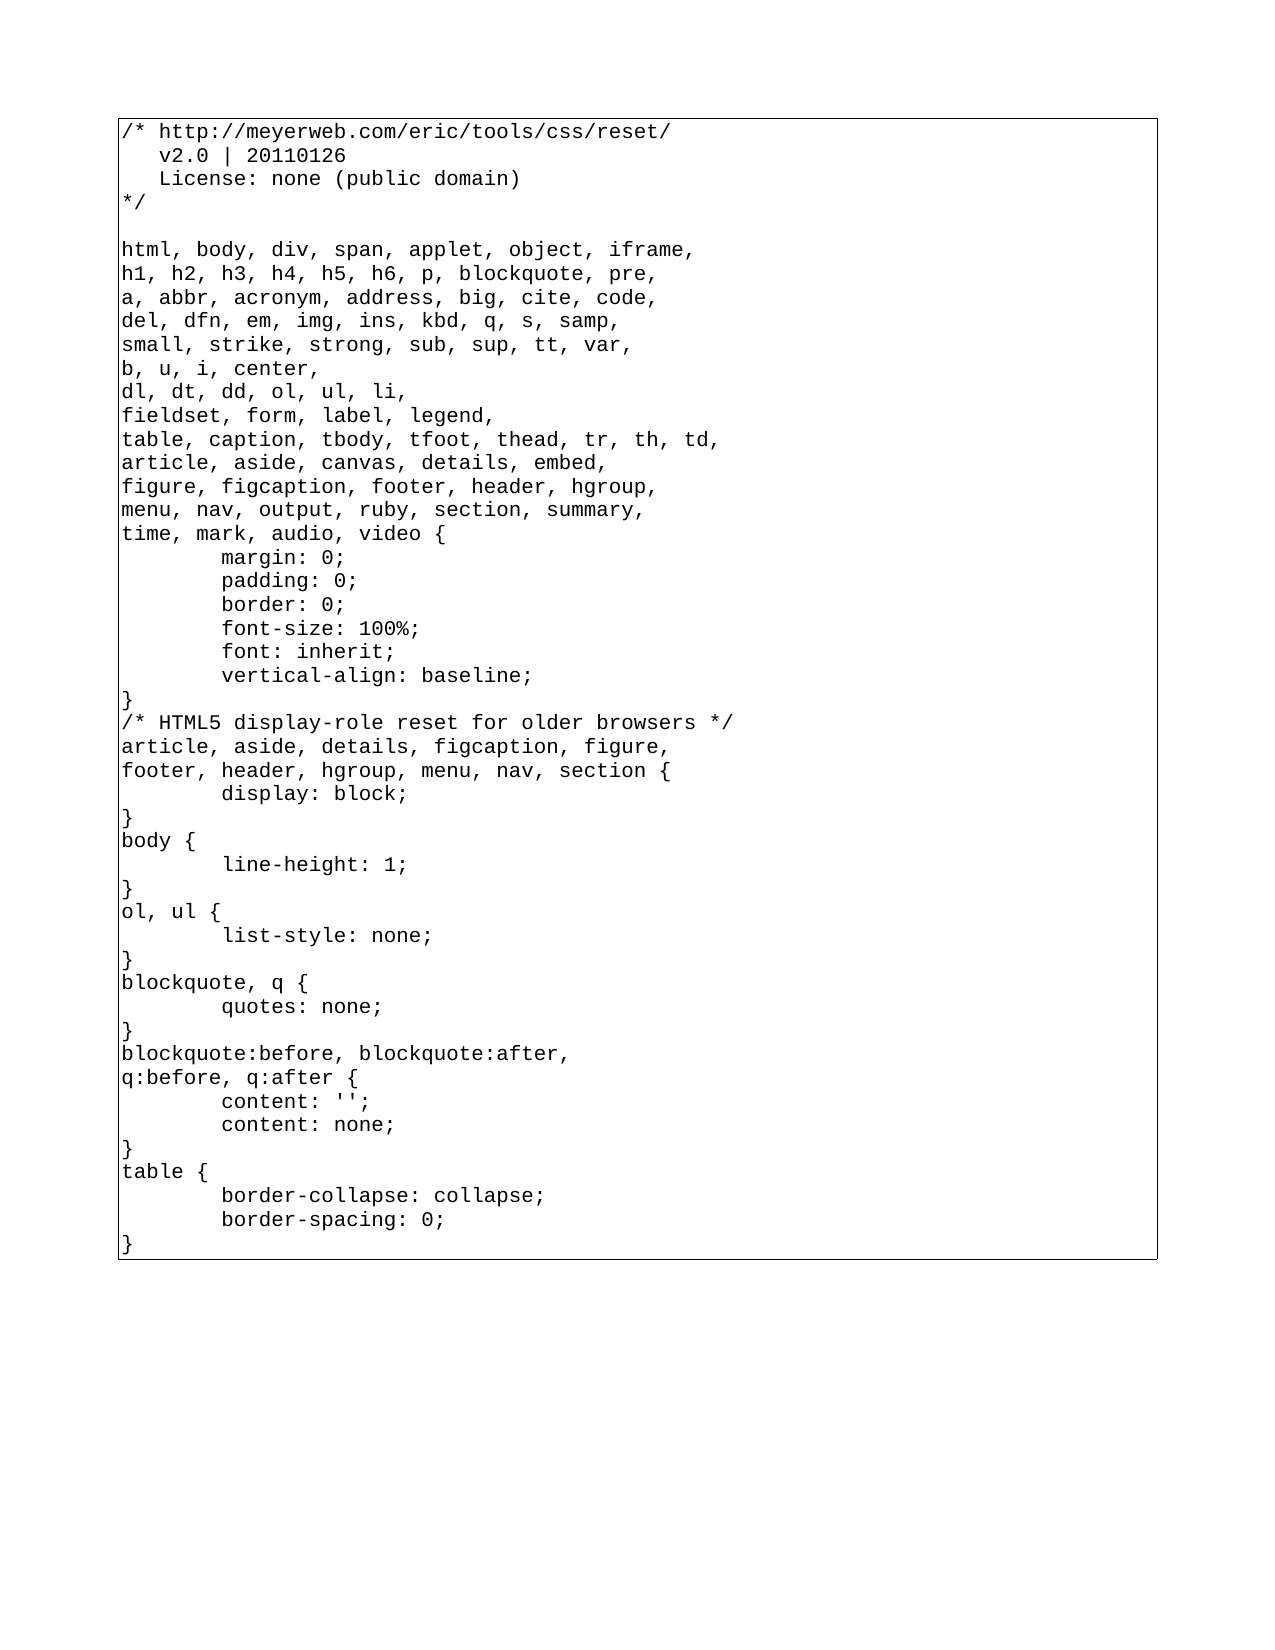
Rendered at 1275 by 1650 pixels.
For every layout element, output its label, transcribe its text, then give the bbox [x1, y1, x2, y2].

text } [119, 1017, 1157, 1040]
text font-size: 100%; [119, 615, 1157, 638]
text } [119, 804, 1157, 827]
text list-style: none; [119, 922, 1157, 946]
text display: block; [119, 780, 1157, 804]
text /* http://meyerweb.com/eric/tools/css/reset/ [119, 119, 1157, 142]
text } [119, 1229, 1157, 1259]
text border: 0; [119, 591, 1157, 615]
text q:before, q:after { [119, 1064, 1157, 1088]
text /* HTML5 display-role reset for older browsers */ [119, 709, 1157, 733]
text } [119, 686, 1157, 709]
text small, strike, strong, sub, sup, tt, var, [119, 331, 1157, 354]
text License: none (public domain) [119, 165, 1157, 189]
text quotes: none; [119, 993, 1157, 1017]
text */ [119, 189, 1157, 216]
text content: ''; [119, 1088, 1157, 1111]
text h1, h2, h3, h4, h5, h6, p, blockquote, pre, [119, 260, 1157, 284]
text border-spacing: 0; [119, 1206, 1157, 1229]
text border-collapse: collapse; [119, 1182, 1157, 1206]
text footer, header, hgroup, menu, nav, section { [119, 757, 1157, 780]
text table, caption, tbody, tfoot, thead, tr, th, td, [119, 426, 1157, 449]
text del, dfn, em, img, ins, kbd, q, s, samp, [119, 307, 1157, 331]
text line-height: 1; [119, 851, 1157, 875]
text article, aside, canvas, details, embed, [119, 449, 1157, 473]
text margin: 0; [119, 544, 1157, 567]
text blockquote, q { [119, 969, 1157, 993]
text table { [119, 1158, 1157, 1182]
text figure, figcaption, footer, header, hgroup, [119, 473, 1157, 496]
text fieldset, form, label, legend, [119, 402, 1157, 426]
text vertical-align: baseline; [119, 662, 1157, 686]
text menu, nav, output, ruby, section, summary, [119, 496, 1157, 520]
text } [119, 1135, 1157, 1158]
text article, aside, details, figcaption, figure, [119, 733, 1157, 757]
text padding: 0; [119, 567, 1157, 591]
text } [119, 875, 1157, 898]
text } [119, 946, 1157, 969]
text blockquote:before, blockquote:after, [119, 1040, 1157, 1064]
text a, abbr, acronym, address, big, cite, code, [119, 284, 1157, 307]
text body { [119, 827, 1157, 851]
text v2.0 | 20110126 [119, 142, 1157, 165]
text time, mark, audio, video { [119, 520, 1157, 544]
text font: inherit; [119, 638, 1157, 662]
text b, u, i, center, [119, 354, 1157, 378]
text html, body, div, span, applet, object, iframe, [119, 236, 1157, 260]
text ol, ul { [119, 898, 1157, 922]
text dl, dt, dd, ol, ul, li, [119, 378, 1157, 402]
text content: none; [119, 1111, 1157, 1135]
